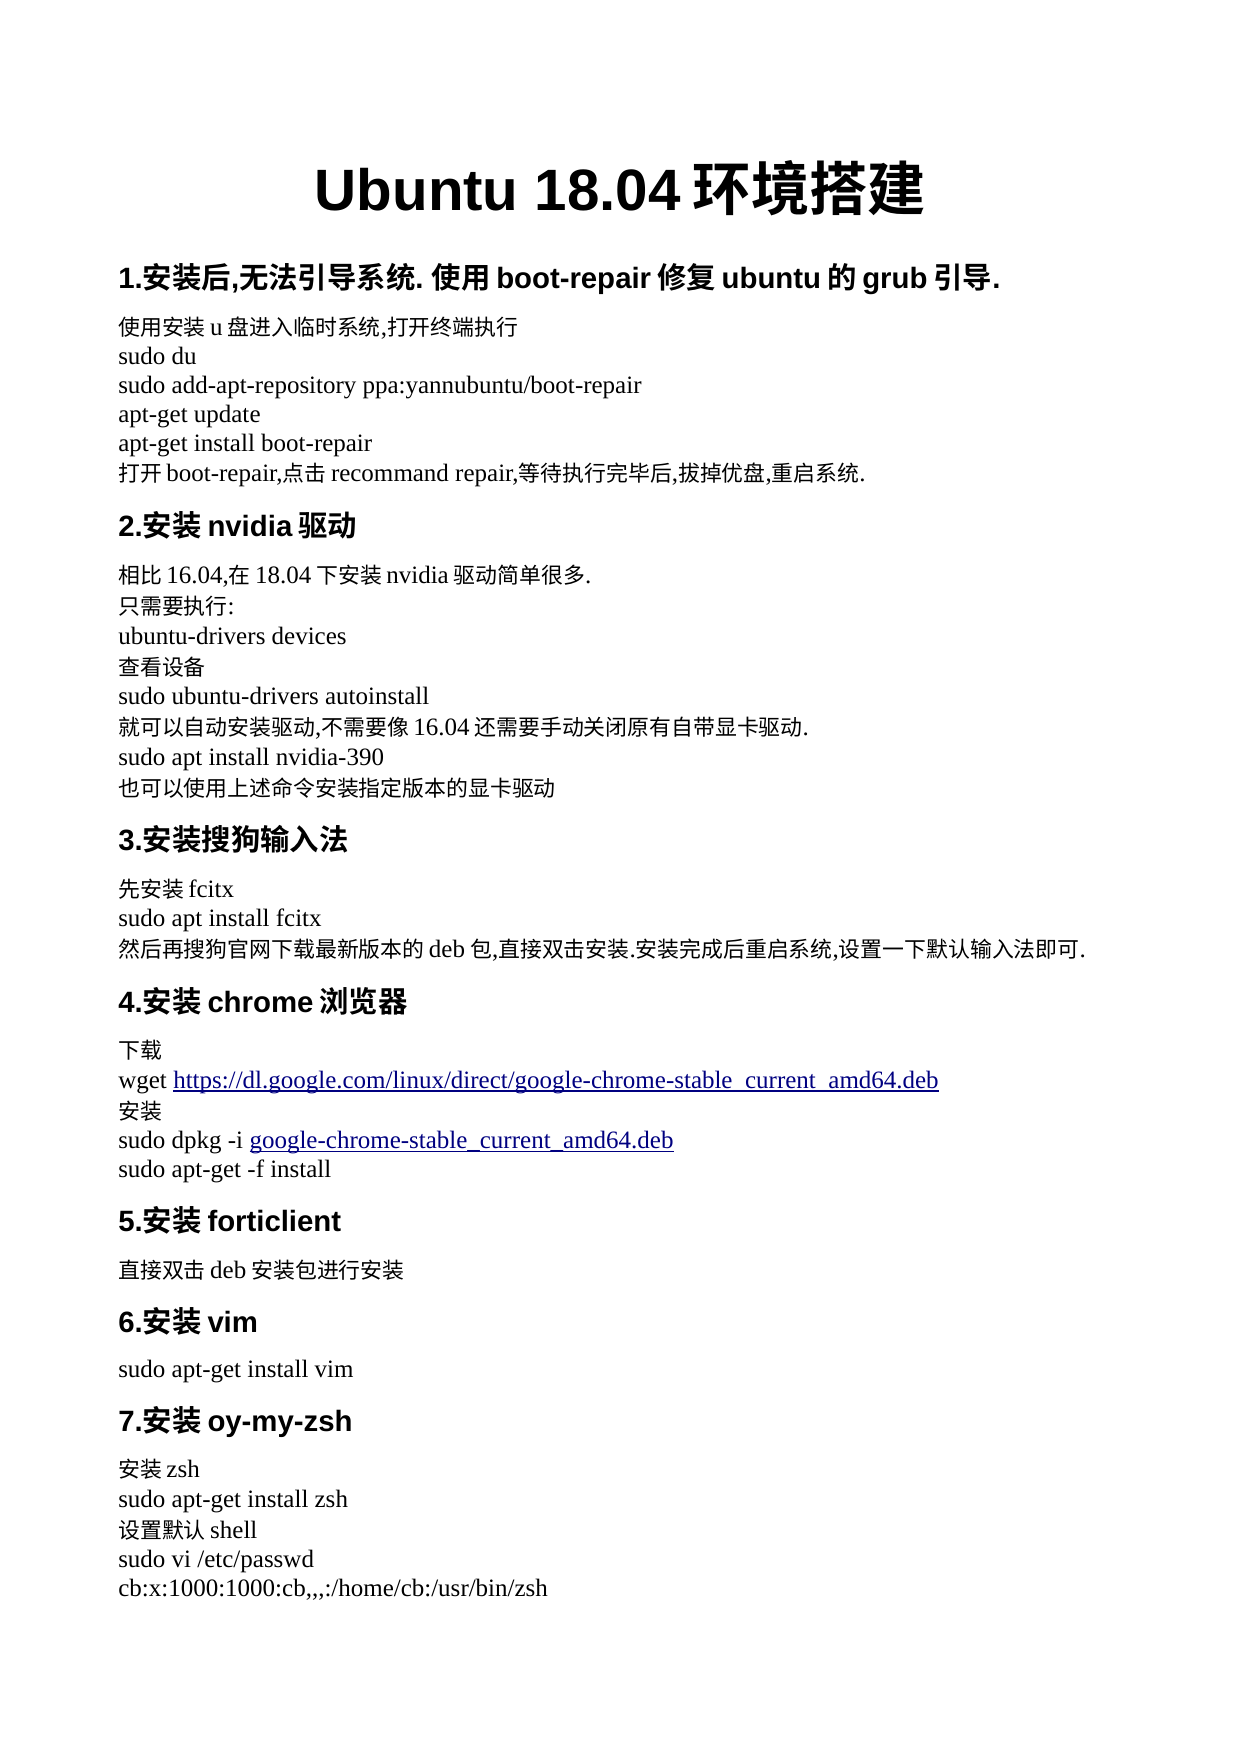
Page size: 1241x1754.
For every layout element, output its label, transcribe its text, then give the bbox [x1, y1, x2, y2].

text 先安装fcitx [118, 872, 1122, 903]
text apt-get install boot-repair [118, 428, 1122, 456]
text 下载 [118, 1033, 1122, 1065]
text sudo apt install fcitx [118, 903, 1122, 932]
text sudo dpkg -i google-chrome-stable_current_amd64.deb [118, 1126, 1122, 1154]
text wget https://dl.google.com/linux/direct/google-chrome-stable_current_amd64.deb [118, 1065, 1122, 1094]
text 只需要执行: [118, 589, 1122, 621]
text 查看设备 [118, 650, 1122, 681]
text 设置默认shell [118, 1513, 1122, 1544]
subtitle 1.安装后,无法引导系统. 使用boot-repair修复ubuntu的grub引导. [118, 255, 1122, 297]
title Ubuntu 18.04环境搭建 [118, 143, 1122, 228]
text sudo apt-get install vim [118, 1354, 1122, 1383]
text sudo du [118, 341, 1122, 370]
text apt-get update [118, 399, 1122, 428]
text 安装zsh [118, 1452, 1122, 1484]
text 使用安装u盘进入临时系统,打开终端执行 [118, 310, 1122, 341]
subtitle 4.安装chrome浏览器 [118, 978, 1122, 1021]
subtitle 3.安装搜狗输入法 [118, 817, 1122, 859]
subtitle 7.安装oy-my-zsh [118, 1397, 1122, 1440]
subtitle 2.安装nvidia驱动 [118, 503, 1122, 545]
text sudo add-apt-repository ppa:yannubuntu/boot-repair [118, 370, 1122, 399]
text sudo ubuntu-drivers autoinstall [118, 681, 1122, 710]
text cb:x:1000:1000:cb,,,:/home/cb:/usr/bin/zsh [118, 1573, 1122, 1602]
text 也可以使用上述命令安装指定版本的显卡驱动 [118, 771, 1122, 802]
text sudo apt-get install zsh [118, 1484, 1122, 1513]
text 打开boot-repair,点击recommand repair,等待执行完毕后,拔掉优盘,重启系统. [118, 456, 1122, 488]
text sudo vi /etc/passwd [118, 1544, 1122, 1573]
text 直接双击deb安装包进行安装 [118, 1253, 1122, 1284]
text 相比16.04,在18.04下安装nvidia驱动简单很多. [118, 558, 1122, 589]
text ubuntu-drivers devices [118, 621, 1122, 650]
text sudo apt install nvidia-390 [118, 742, 1122, 771]
text 然后再搜狗官网下载最新版本的deb包,直接双击安装.安装完成后重启系统,设置一下默认输入法即可. [118, 932, 1122, 964]
text 就可以自动安装驱动,不需要像16.04还需要手动关闭原有自带显卡驱动. [118, 710, 1122, 742]
subtitle 6.安装vim [118, 1299, 1122, 1341]
subtitle 5.安装forticlient [118, 1198, 1122, 1240]
text sudo apt-get -f install [118, 1154, 1122, 1183]
text 安装 [118, 1094, 1122, 1126]
